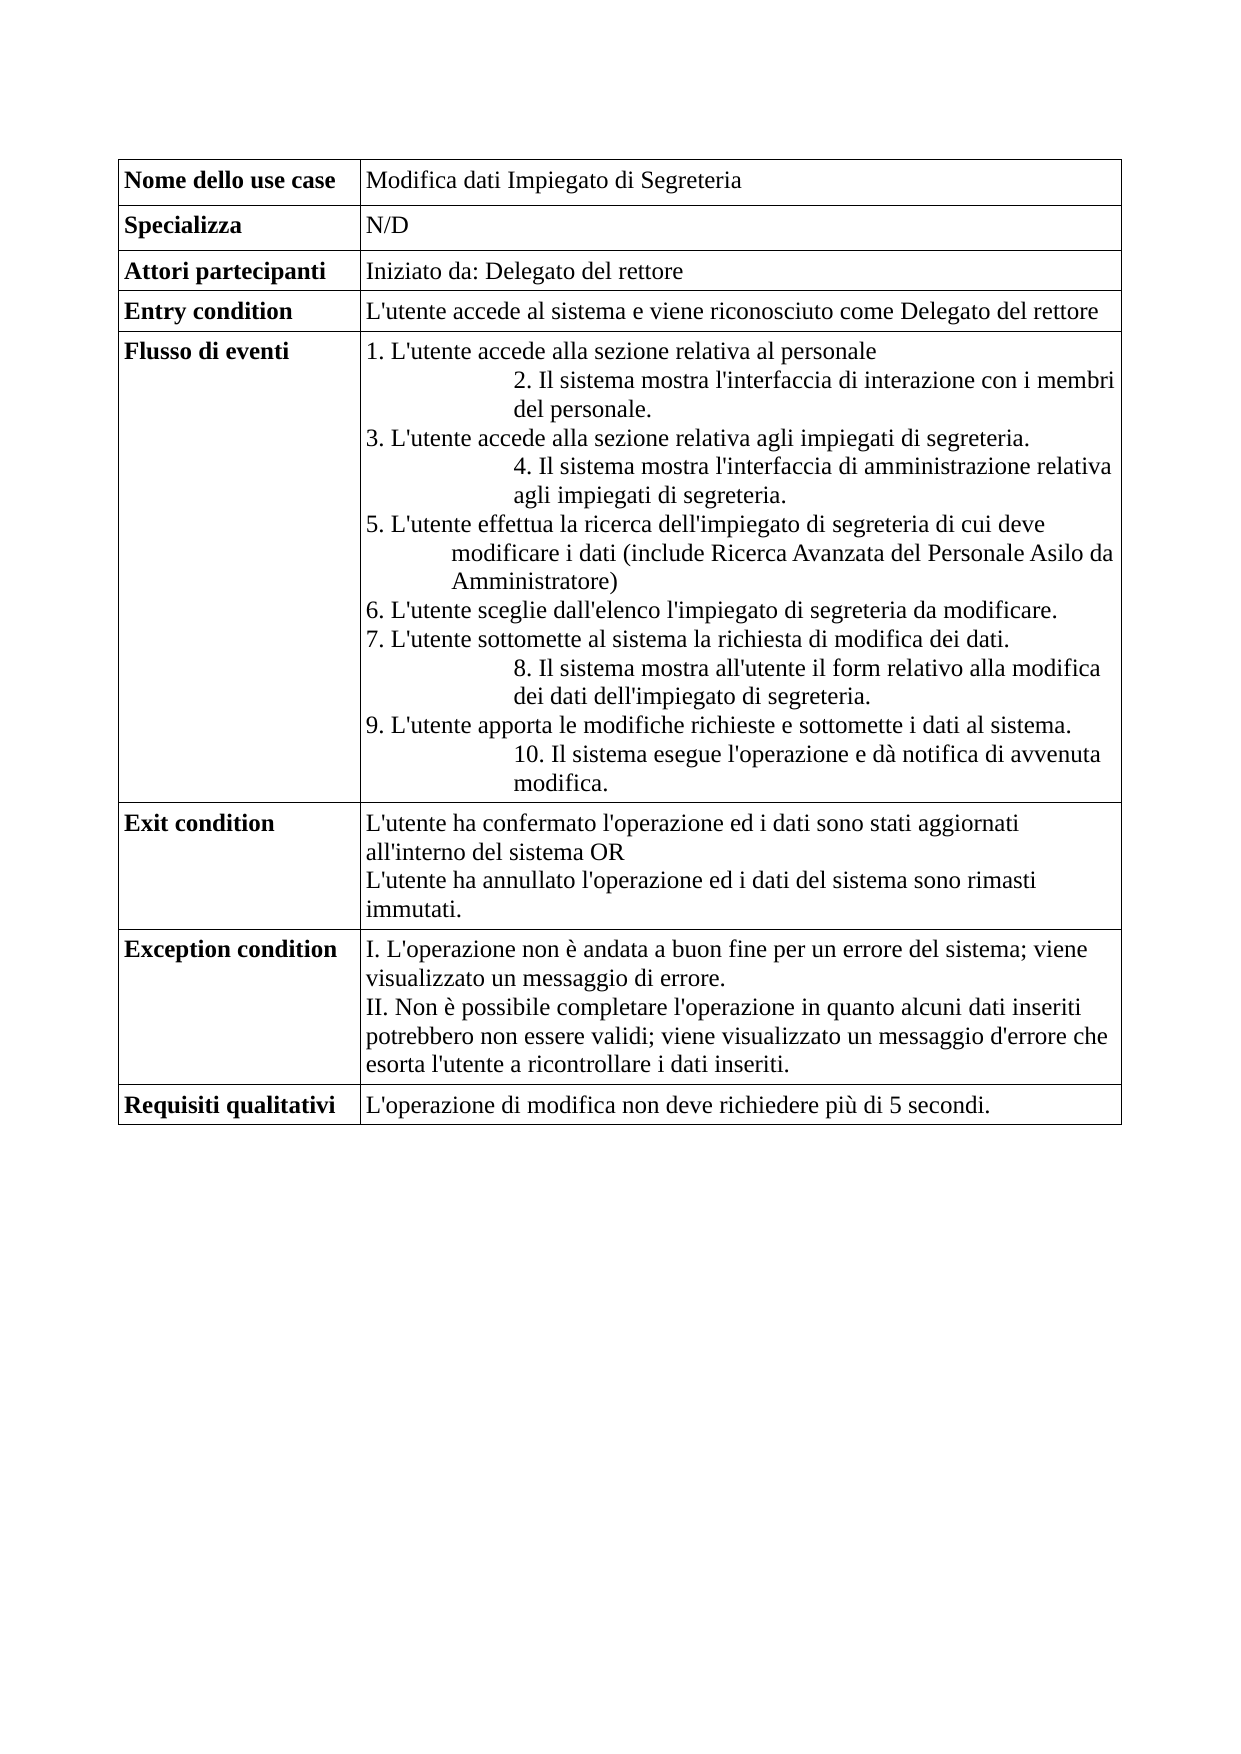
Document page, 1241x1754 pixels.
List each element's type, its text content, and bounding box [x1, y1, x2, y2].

table_cell N/D [361, 206, 1121, 250]
table_header Modifica dati Impiegato di Segreteria [361, 160, 1121, 205]
table_cell L'operazione di modifica non deve richiedere più di 5 secondi. [361, 1085, 1121, 1124]
table_cell L'utente ha confermato l'operazione ed i dati sono stati aggiornati all'interno del sistema OR L'utente ha annullato l'operazione ed i dati del sistema sono rimasti immutati. [361, 803, 1121, 929]
table_cell Exception condition [119, 930, 360, 1084]
table_cell I. L'operazione non è andata a buon fine per un errore del sistema; viene visualizzato un messaggio di errore. II. Non è possibile completare l'operazione in quanto alcuni dati inseriti potrebbero non essere validi; viene visualizzato un messaggio d'errore che esorta l'utente a ricontrollare i dati inseriti. [361, 930, 1121, 1084]
table_cell Attori partecipanti [119, 251, 360, 290]
table_cell L'utente accede al sistema e viene riconosciuto come Delegato del rettore [361, 291, 1121, 331]
table_header Nome dello use case [119, 160, 360, 205]
table_cell Requisiti qualitativi [119, 1085, 360, 1124]
table_cell Specializza [119, 206, 360, 250]
table_cell Flusso di eventi [119, 332, 360, 802]
table_cell Iniziato da: Delegato del rettore [361, 251, 1121, 290]
table_cell Entry condition [119, 291, 360, 331]
table_cell Exit condition [119, 803, 360, 929]
table_cell L'utente accede alla sezione relativa al personale Il sistema mostra l'interfaccia di interazione con i membri del personale. L'utente accede alla sezione relativa agli impiegati di segreteria. Il sistema mostra l'interfaccia di amministrazione relativa agli impiegati di segreteria. L'utente effettua la ricerca dell'impiegato di segreteria di cui deve modificare i dati (include Ricerca Avanzata del Personale Asilo da Amministratore) L'utente sceglie dall'elenco l'impiegato di segreteria da modificare. L'utente sottomette al sistema la richiesta di modifica dei dati. Il sistema mostra all'utente il form relativo alla modifica dei dati dell'impiegato di segreteria. L'utente apporta le modifiche richieste e sottomette i dati al sistema. Il sistema esegue l'operazione e dà notifica di avvenuta modifica. [361, 332, 1121, 802]
